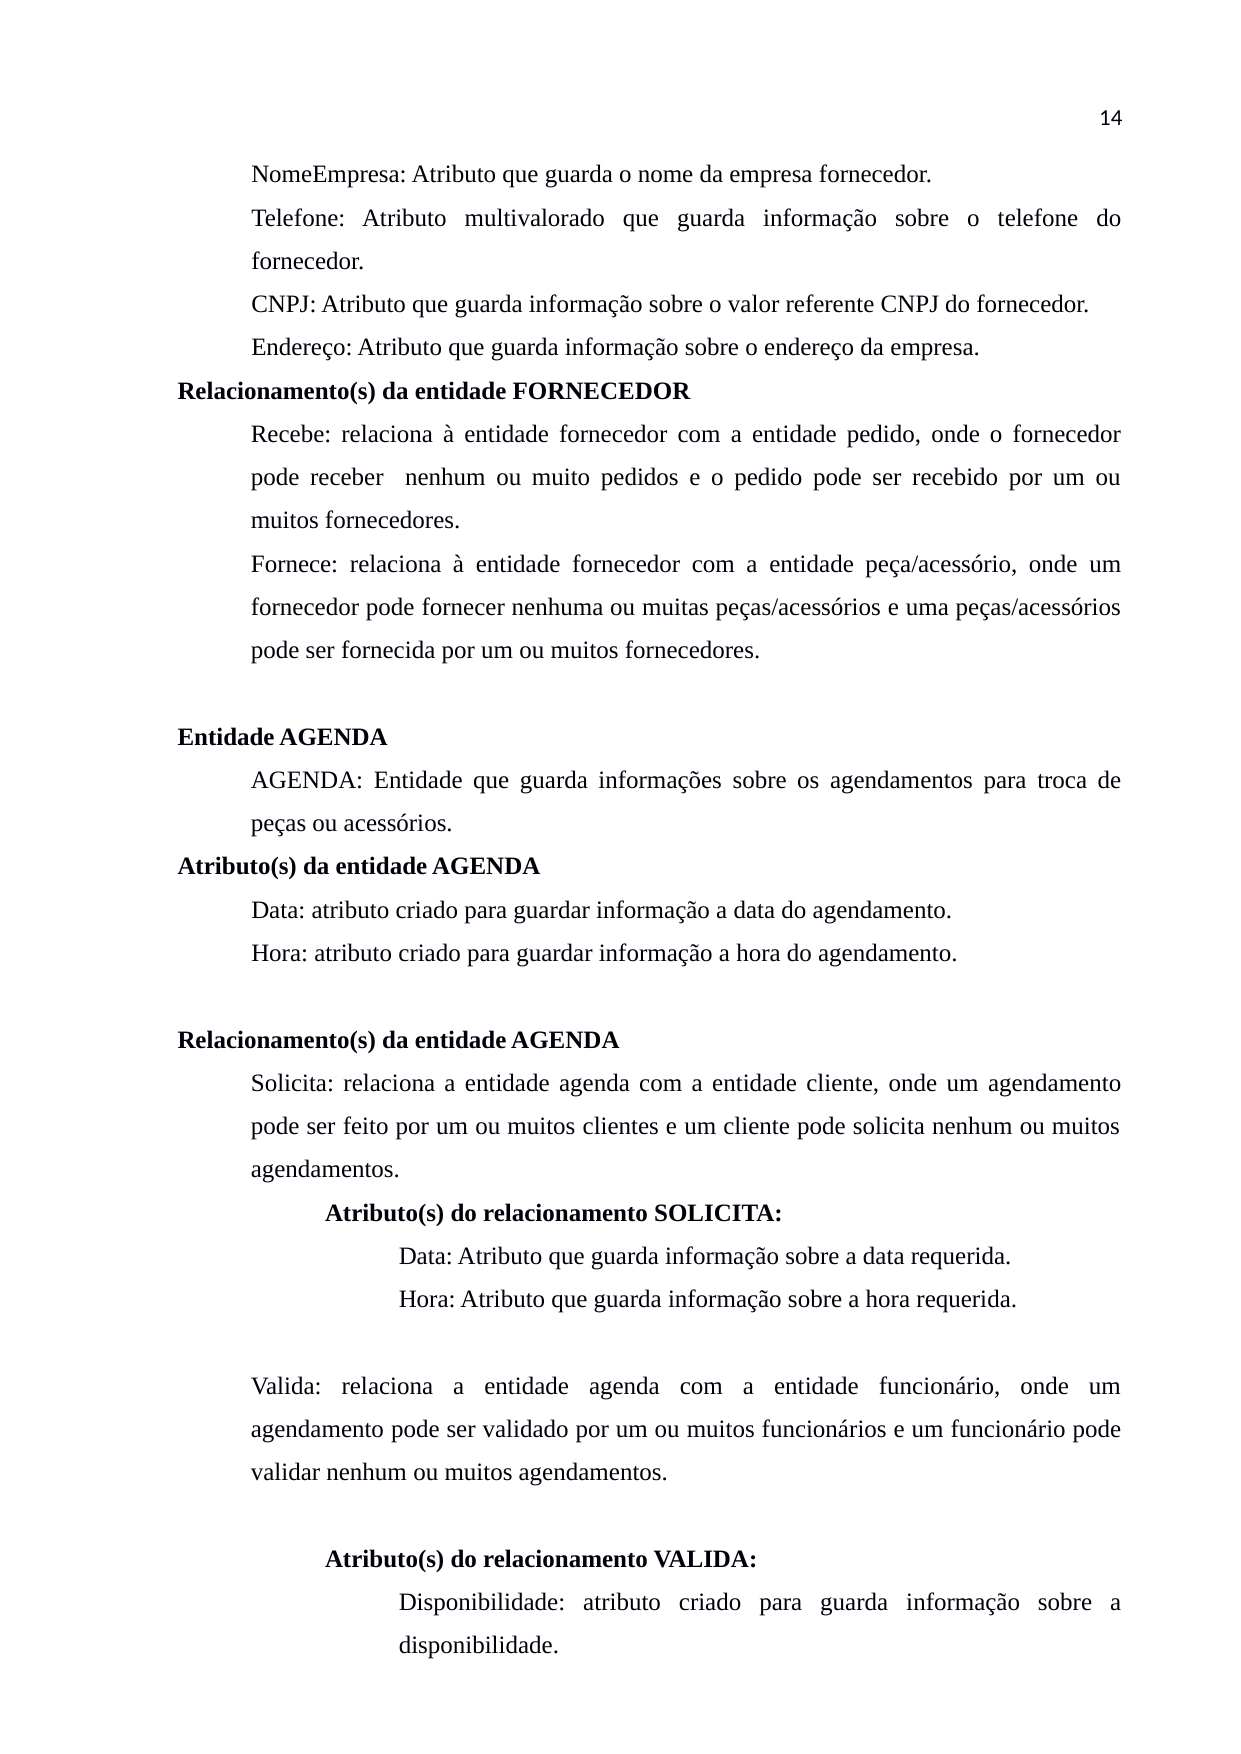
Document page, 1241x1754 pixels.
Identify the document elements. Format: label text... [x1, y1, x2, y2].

text Recebe: relaciona à entidade fornecedor com a entidade pedido, onde o fornecedor pode receber nenhum ou muito pedidos e o pedido pode ser recebido por um ou muitos fornecedores. [251, 419, 1122, 534]
text Solicita: relaciona a entidade agenda com a entidade cliente, onde um agendamento pode ser feito por um ou muitos clientes e um cliente pode solicita nenhum ou muitos agendamentos. [251, 1068, 1122, 1183]
text Atributo(s) do relacionamento VALIDA: [251, 1544, 1122, 1573]
text AGENDA: Entidade que guarda informações sobre os agendamentos para troca de peças ou acessórios. [251, 765, 1122, 837]
text Relacionamento(s) da entidade AGENDA [177, 1025, 1122, 1053]
text NomeEmpresa: Atributo que guarda o nome da empresa fornecedor. [177, 159, 1122, 188]
text Atributo(s) do relacionamento SOLICITA: [251, 1198, 1122, 1226]
text Valida: relaciona a entidade agenda com a entidade funcionário, onde um agendamento pode ser validado por um ou muitos funcionários e um funcionário pode validar nenhum ou muitos agendamentos. [251, 1371, 1122, 1486]
text Disponibilidade: atributo criado para guarda informação sobre a disponibilidade. [398, 1587, 1122, 1659]
text Telefone: Atributo multivalorado que guarda informação sobre o telefone do fornecedor. [251, 203, 1122, 274]
text Entidade AGENDA [177, 722, 1122, 750]
text Fornece: relaciona à entidade fornecedor com a entidade peça/acessório, onde um fornecedor pode fornecer nenhuma ou muitas peças/acessórios e uma peças/acessórios pode ser fornecida por um ou muitos fornecedores. [251, 549, 1122, 664]
text Relacionamento(s) da entidade FORNECEDOR [177, 376, 1122, 404]
text CNPJ: Atributo que guarda informação sobre o valor referente CNPJ do fornecedor. [177, 289, 1122, 318]
text Endereço: Atributo que guarda informação sobre o endereço da empresa. [177, 332, 1122, 361]
text Data: Atributo que guarda informação sobre a data requerida. [325, 1241, 1122, 1270]
text Hora: Atributo que guarda informação sobre a hora requerida. [325, 1284, 1122, 1313]
text Data: atributo criado para guardar informação a data do agendamento. [177, 895, 1122, 923]
text Hora: atributo criado para guardar informação a hora do agendamento. [177, 938, 1122, 967]
text Atributo(s) da entidade AGENDA [177, 851, 1122, 880]
